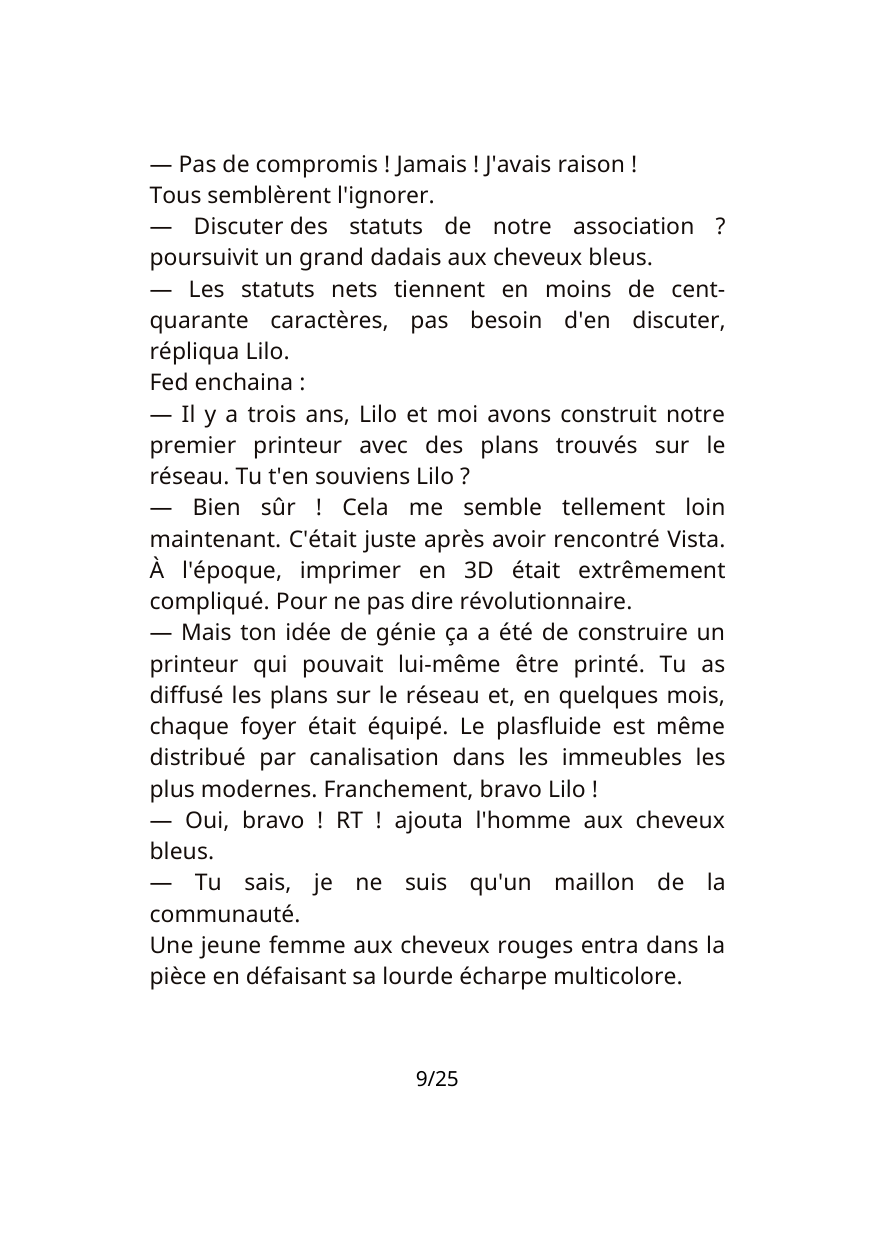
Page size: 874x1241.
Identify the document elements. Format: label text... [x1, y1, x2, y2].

text — Discuter des statuts de notre association ? poursuivit un grand dadais aux cheveux bleus. [149, 210, 726, 273]
text — Bien sûr ! Cela me semble tellement loin maintenant. C'était juste après avoir rencontré Vista. À l'époque, imprimer en 3D était extrêmement compliqué. Pour ne pas dire révolutionnaire. [149, 491, 726, 616]
text — Les statuts nets tiennent en moins de cent-quarante caractères, pas besoin d'en discuter, répliqua Lilo. [149, 273, 726, 366]
text — Oui, bravo ! RT ! ajouta l'homme aux cheveux bleus. [149, 804, 726, 866]
text — Tu sais, je ne suis qu'un maillon de la communauté. [149, 866, 726, 929]
text Tous semblèrent l'ignorer. [149, 179, 726, 210]
text — Mais ton idée de génie ça a été de construire un printeur qui pouvait lui-même être printé. Tu as diffusé les plans sur le réseau et, en quelques mois, chaque foyer était équipé. Le plasfluide est même distribué par canalisation dans les immeubles les plus modernes. Franchement, bravo Lilo ! [149, 616, 726, 804]
text Une jeune femme aux cheveux rouges entra dans la pièce en défaisant sa lourde écharpe multicolore. [149, 929, 726, 991]
text — Pas de compromis ! Jamais ! J'avais raison ! [149, 148, 726, 179]
text — Il y a trois ans, Lilo et moi avons construit notre premier printeur avec des plans trouvés sur le réseau. Tu t'en souviens Lilo ? [149, 398, 726, 491]
text Fed enchaina : [149, 366, 726, 398]
